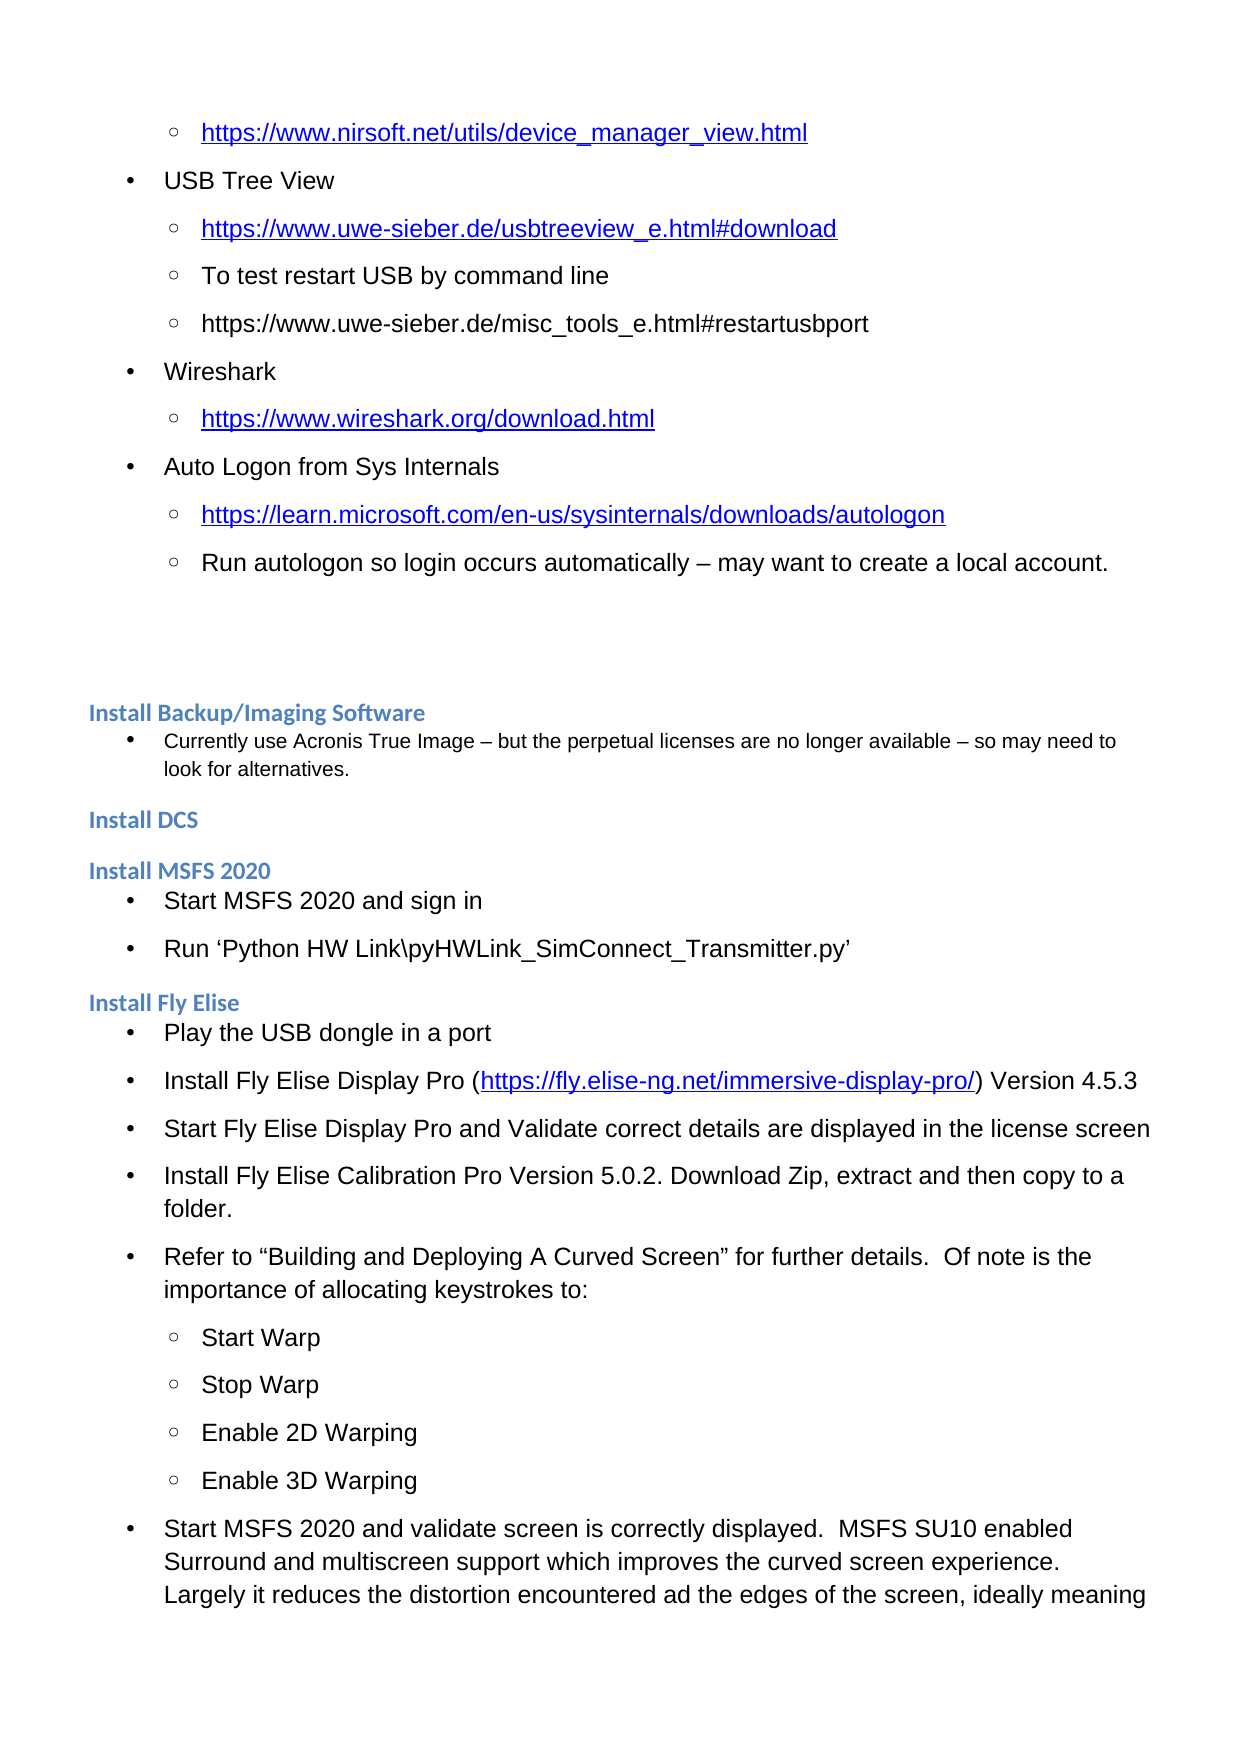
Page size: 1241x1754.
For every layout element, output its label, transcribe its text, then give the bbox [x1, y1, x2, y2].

list Run ‘Python HW Link\pyHWLink_SimConnect_Transmitter.py’ [126, 934, 1152, 962]
list https://www.nirsoft.net/utils/device_manager_view.html [163, 118, 1152, 147]
list https://www.uwe-sieber.de/usbtreeview_e.html#download [163, 213, 1152, 242]
list Currently use Acronis True Image – but the perpetual licenses are no longer available – so may need to look for alternatives. [126, 727, 1152, 780]
list USB Tree View [126, 166, 1152, 195]
list https://www.uwe-sieber.de/misc_tools_e.html#restartusbport [163, 309, 1152, 338]
subtitle Install MSFS 2020 [88, 855, 1152, 886]
list Install Fly Elise Calibration Pro Version 5.0.2. Download Zip, extract and then copy to a folder. [126, 1161, 1152, 1223]
list Start MSFS 2020 and sign in [126, 886, 1152, 915]
list Stop Warp [163, 1370, 1152, 1399]
list Install Fly Elise Display Pro (https://fly.elise-ng.net/immersive-display-pro/) Version 4.5.3 [126, 1066, 1152, 1095]
list Start MSFS 2020 and validate screen is correctly displayed. MSFS SU10 enabled Surround and multiscreen support which improves the curved screen experience. Largely it reduces the distortion encountered ad the edges of the screen, ideally meaning [126, 1513, 1152, 1608]
list Enable 3D Warping [163, 1466, 1152, 1495]
list https://www.wireshark.org/download.html [163, 404, 1152, 433]
list Run autologon so login occurs automatically – may want to create a local account. [163, 547, 1152, 576]
subtitle Install Backup/Imaging Software [88, 697, 1152, 727]
list To test restart USB by command line [163, 261, 1152, 290]
list Start Warp [163, 1323, 1152, 1352]
list Wireshark [126, 357, 1152, 386]
list Play the USB dongle in a port [126, 1018, 1152, 1047]
list https://learn.microsoft.com/en-us/sysinternals/downloads/autologon [163, 500, 1152, 529]
list Auto Logon from Sys Internals [126, 452, 1152, 481]
list Start Fly Elise Display Pro and Validate correct details are displayed in the license screen [126, 1113, 1152, 1142]
subtitle Install Fly Elise [88, 988, 1152, 1018]
list Refer to “Building and Deploying A Curved Screen” for further details. Of note is the importance of allocating keystrokes to: [126, 1242, 1152, 1304]
list Enable 2D Warping [163, 1418, 1152, 1447]
subtitle Install DCS [88, 804, 1152, 834]
